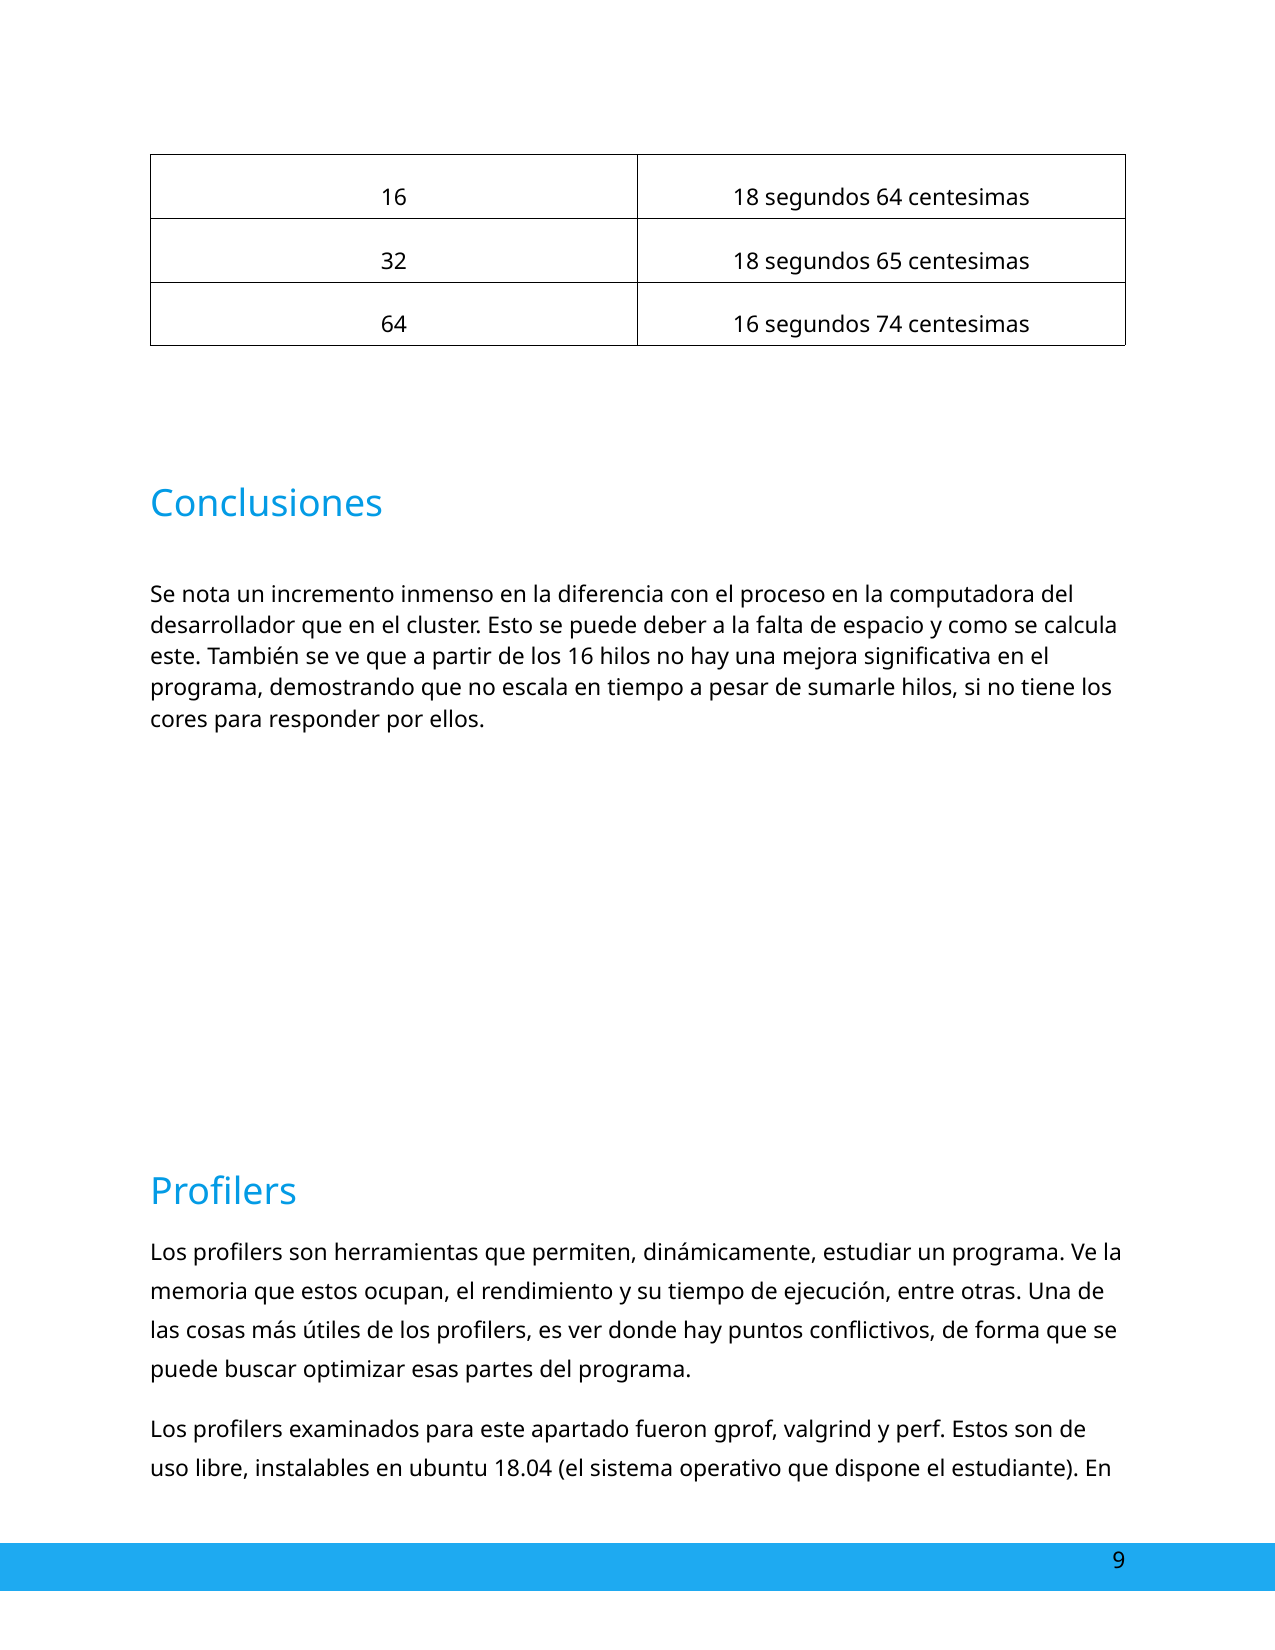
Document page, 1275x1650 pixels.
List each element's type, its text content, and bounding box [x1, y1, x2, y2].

subtitle Conclusiones [150, 477, 1125, 528]
subtitle Profilers [150, 1164, 1125, 1215]
table_cell 18 segundos 64 centesimas [638, 155, 1125, 218]
table_cell 16 [151, 155, 637, 218]
text Los profilers examinados para este apartado fueron gprof, valgrind y perf. Estos son de uso libre, instalables en ubuntu 18.04 (el sistema operativo que dispone el estudiante). En [150, 1413, 1125, 1483]
table_cell 64 [151, 283, 637, 345]
text Se nota un incremento inmenso en la diferencia con el proceso en la computadora del desarrollador que en el cluster. Esto se puede deber a la falta de espacio y como se calcula este. También se ve que a partir de los 16 hilos no hay una mejora significativa en el programa, demostrando que no escala en tiempo a pesar de sumarle hilos, si no tiene los cores para responder por ellos. [150, 578, 1125, 734]
picture [0, 1543, 1275, 1591]
table_cell 32 [151, 219, 637, 282]
text Los profilers son herramientas que permiten, dinámicamente, estudiar un programa. Ve la memoria que estos ocupan, el rendimiento y su tiempo de ejecución, entre otras. Una de las cosas más útiles de los profilers, es ver donde hay puntos conflictivos, de forma que se puede buscar optimizar esas partes del programa. [150, 1236, 1125, 1384]
table_cell 16 segundos 74 centesimas [638, 283, 1125, 345]
table_cell 18 segundos 65 centesimas [638, 219, 1125, 282]
